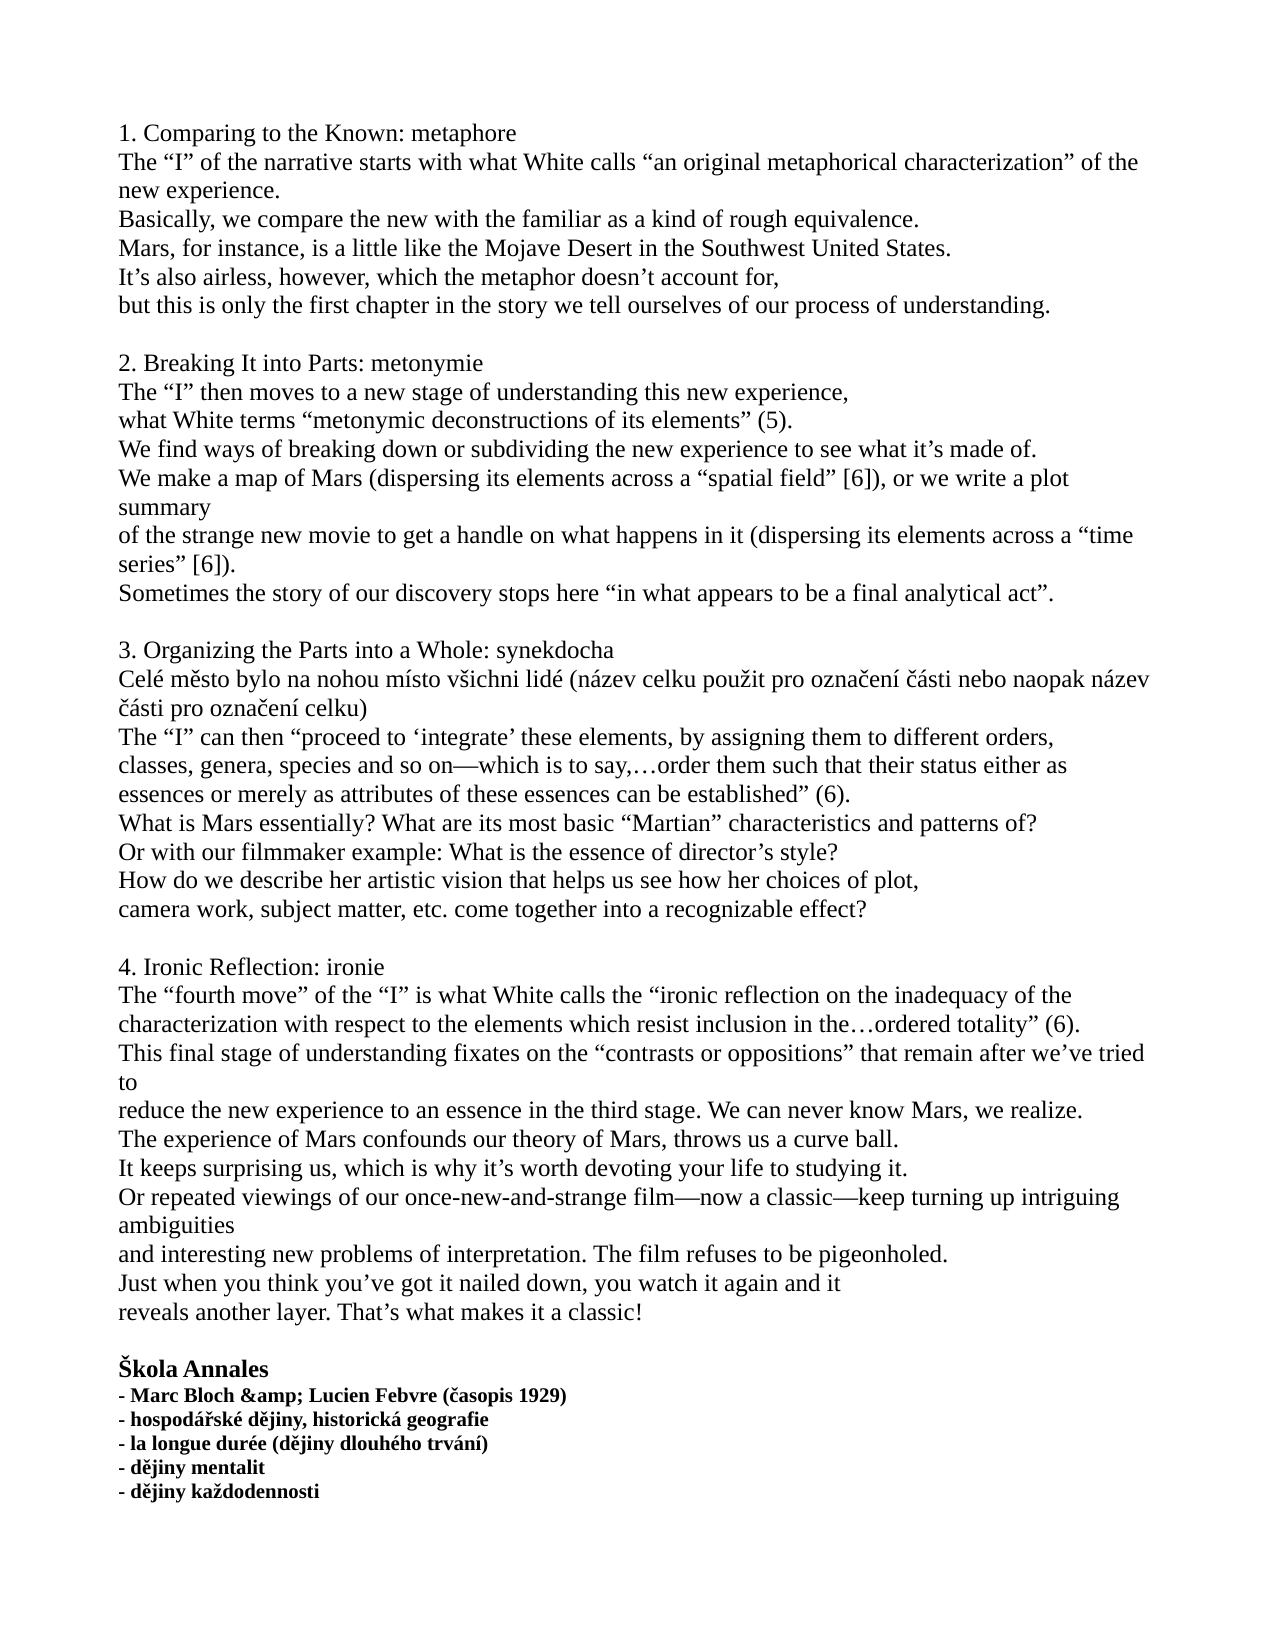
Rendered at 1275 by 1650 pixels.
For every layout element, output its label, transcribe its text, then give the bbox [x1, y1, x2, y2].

text 4. Ironic Reflection: ironie [118, 952, 1157, 981]
text It’s also airless, however, which the metaphor doesn’t account for, [118, 262, 1157, 291]
text The “I” of the narrative starts with what White calls “an original metaphorical characterization” of the new experience. [118, 147, 1157, 204]
text The experience of Mars confounds our theory of Mars, throws us a curve ball. [118, 1124, 1157, 1153]
text and interesting new problems of interpretation. The film refuses to be pigeonholed. [118, 1239, 1157, 1268]
text We find ways of breaking down or subdividing the new experience to see what it’s made of. [118, 434, 1157, 463]
text essences or merely as attributes of these essences can be established” (6). [118, 779, 1157, 808]
text reveals another layer. That’s what makes it a classic! [118, 1297, 1157, 1326]
text - dějiny mentalit [118, 1455, 1157, 1479]
text The “fourth move” of the “I” is what White calls the “ironic reflection on the inadequacy of the [118, 981, 1157, 1009]
text Just when you think you’ve got it nailed down, you watch it again and it [118, 1268, 1157, 1297]
text Or with our filmmaker example: What is the essence of director’s style? [118, 837, 1157, 866]
text The “I” then moves to a new stage of understanding this new experience, [118, 377, 1157, 406]
text 3. Organizing the Parts into a Whole: synekdocha [118, 636, 1157, 664]
text classes, genera, species and so on—which is to say,…order them such that their status either as [118, 751, 1157, 779]
text characterization with respect to the elements which resist inclusion in the…ordered totality” (6). [118, 1009, 1157, 1038]
text We make a map of Mars (dispersing its elements across a “spatial field” [6]), or we write a plot summary [118, 463, 1157, 521]
text reduce the new experience to an essence in the third stage. We can never know Mars, we realize. [118, 1096, 1157, 1124]
text camera work, subject matter, etc. come together into a recognizable effect? [118, 894, 1157, 923]
text 1. Comparing to the Known: metaphore [118, 118, 1157, 147]
text Basically, we compare the new with the familiar as a kind of rough equivalence. [118, 204, 1157, 233]
text This final stage of understanding fixates on the “contrasts or oppositions” that remain after we’ve tried to [118, 1038, 1157, 1096]
text Škola Annales [118, 1354, 1157, 1383]
text Or repeated viewings of our once-new-and-strange film—now a classic—keep turning up intriguing ambiguities [118, 1182, 1157, 1239]
text what White terms “metonymic deconstructions of its elements” (5). [118, 406, 1157, 434]
text Sometimes the story of our discovery stops here “in what appears to be a final analytical act”. [118, 578, 1157, 607]
text - hospodářské dějiny, historická geografie [118, 1407, 1157, 1431]
text of the strange new movie to get a handle on what happens in it (dispersing its elements across a “time series” [6]). [118, 521, 1157, 578]
text The “I” can then “proceed to ‘integrate’ these elements, by assigning them to different orders, [118, 722, 1157, 751]
text - dějiny každodennosti [118, 1479, 1157, 1503]
text Celé město bylo na nohou místo všichni lidé (název celku použit pro označení části nebo naopak název části pro označení celku) [118, 664, 1157, 722]
text but this is only the first chapter in the story we tell ourselves of our process of understanding. [118, 291, 1157, 319]
text Mars, for instance, is a little like the Mojave Desert in the Southwest United States. [118, 233, 1157, 262]
text How do we describe her artistic vision that helps us see how her choices of plot, [118, 866, 1157, 894]
text - Marc Bloch &amp; Lucien Febvre (časopis 1929) [118, 1383, 1157, 1407]
text - la longue durée (dějiny dlouhého trvání) [118, 1431, 1157, 1455]
text What is Mars essentially? What are its most basic “Martian” characteristics and patterns of? [118, 808, 1157, 837]
text 2. Breaking It into Parts: metonymie [118, 348, 1157, 377]
text It keeps surprising us, which is why it’s worth devoting your life to studying it. [118, 1153, 1157, 1182]
